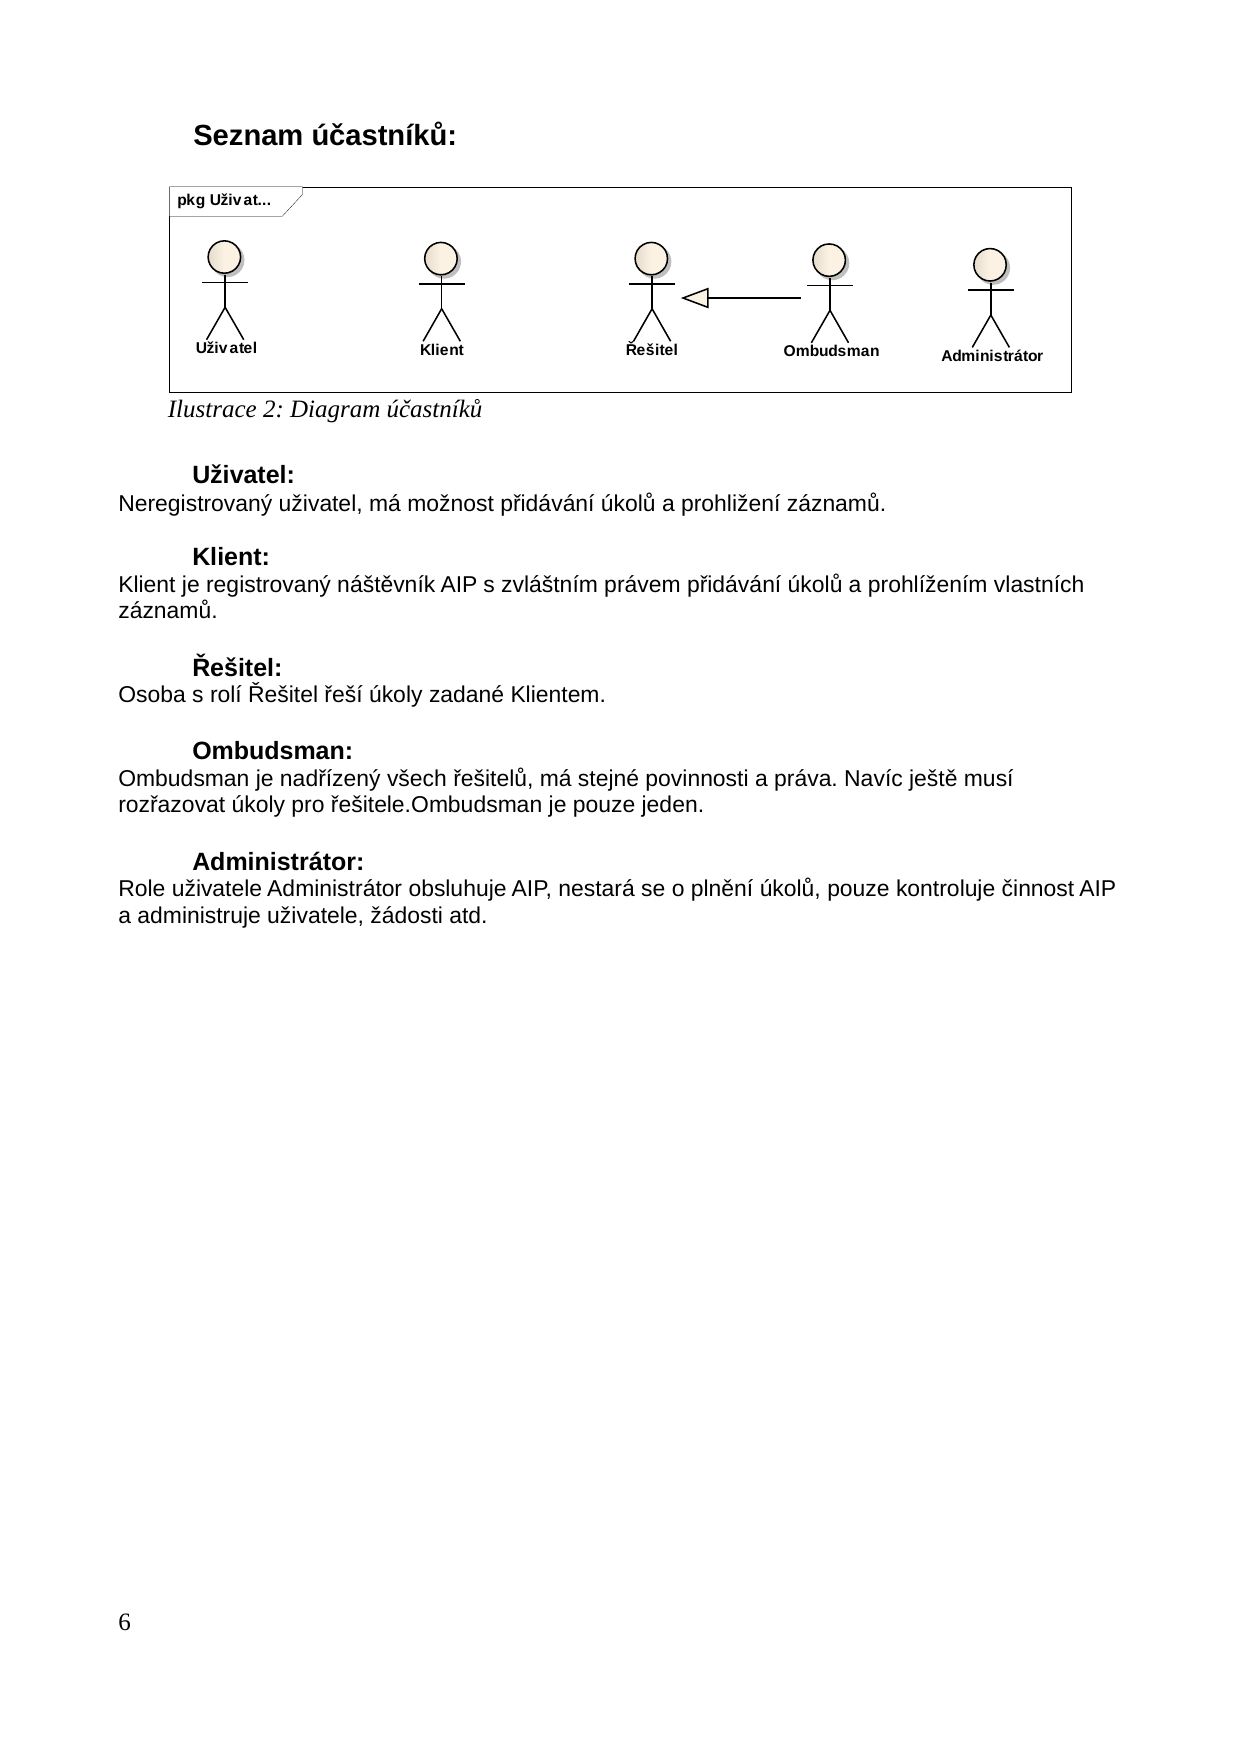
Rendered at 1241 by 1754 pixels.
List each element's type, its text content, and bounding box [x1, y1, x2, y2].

text Ombudsman je nadřízený všech řešitelů, má stejné povinnosti a práva. Navíc ještě musí rozřazovat úkoly pro řešitele.Ombudsman je pouze jeden. [118, 765, 1122, 818]
text Role uživatele Administrátor obsluhuje AIP, nestará se o plnění úkolů, pouze kontroluje činnost AIP a administruje uživatele, žádosti atd. [118, 875, 1122, 928]
text Klient: [118, 537, 1122, 571]
text Řešitel: [118, 652, 1122, 681]
text Uživatel: [118, 456, 1122, 489]
text Klient je registrovaný náštěvník AIP s zvláštním právem přidávání úkolů a prohlížením vlastních záznamů. [118, 571, 1122, 624]
text Neregistrovaný uživatel, má možnost přidávání úkolů a prohližení záznamů. [118, 489, 1122, 516]
text Seznam účastníků: [193, 118, 1122, 152]
text Administrátor: [118, 847, 1122, 875]
text Ombudsman: [118, 736, 1122, 765]
text Osoba s rolí Řešitel řeší úkoly zadané Klientem. [118, 681, 1122, 708]
text Ilustrace 2: Diagram účastníků [168, 198, 1073, 422]
